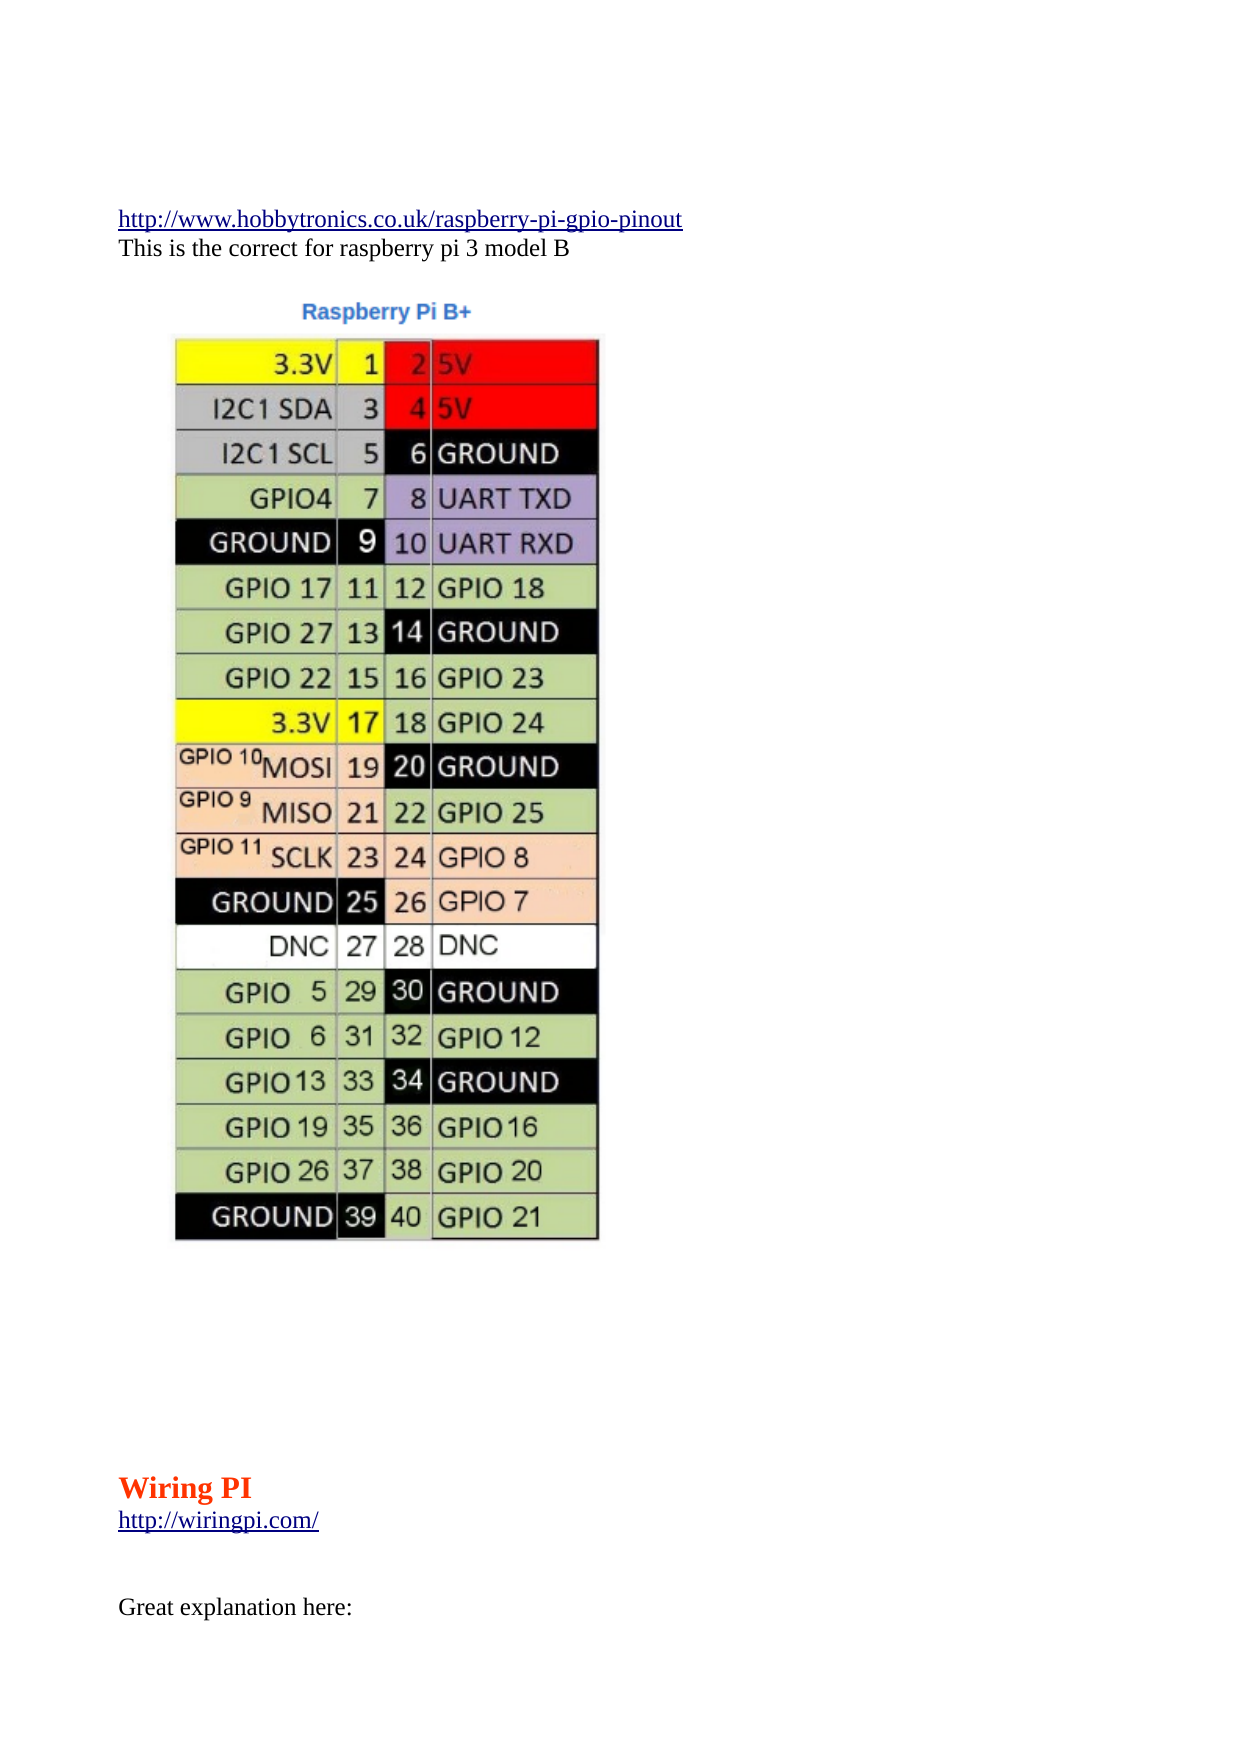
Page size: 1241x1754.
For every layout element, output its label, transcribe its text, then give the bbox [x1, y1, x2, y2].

picture [163, 290, 673, 1274]
text http://wiringpi.com/ [118, 1505, 1122, 1534]
text Great explanation here: [118, 1592, 1122, 1620]
text http://www.hobbytronics.co.uk/raspberry-pi-gpio-pinout [118, 204, 1122, 233]
text Wiring PI [118, 1469, 1122, 1505]
text This is the correct for raspberry pi 3 model B [118, 233, 1122, 262]
